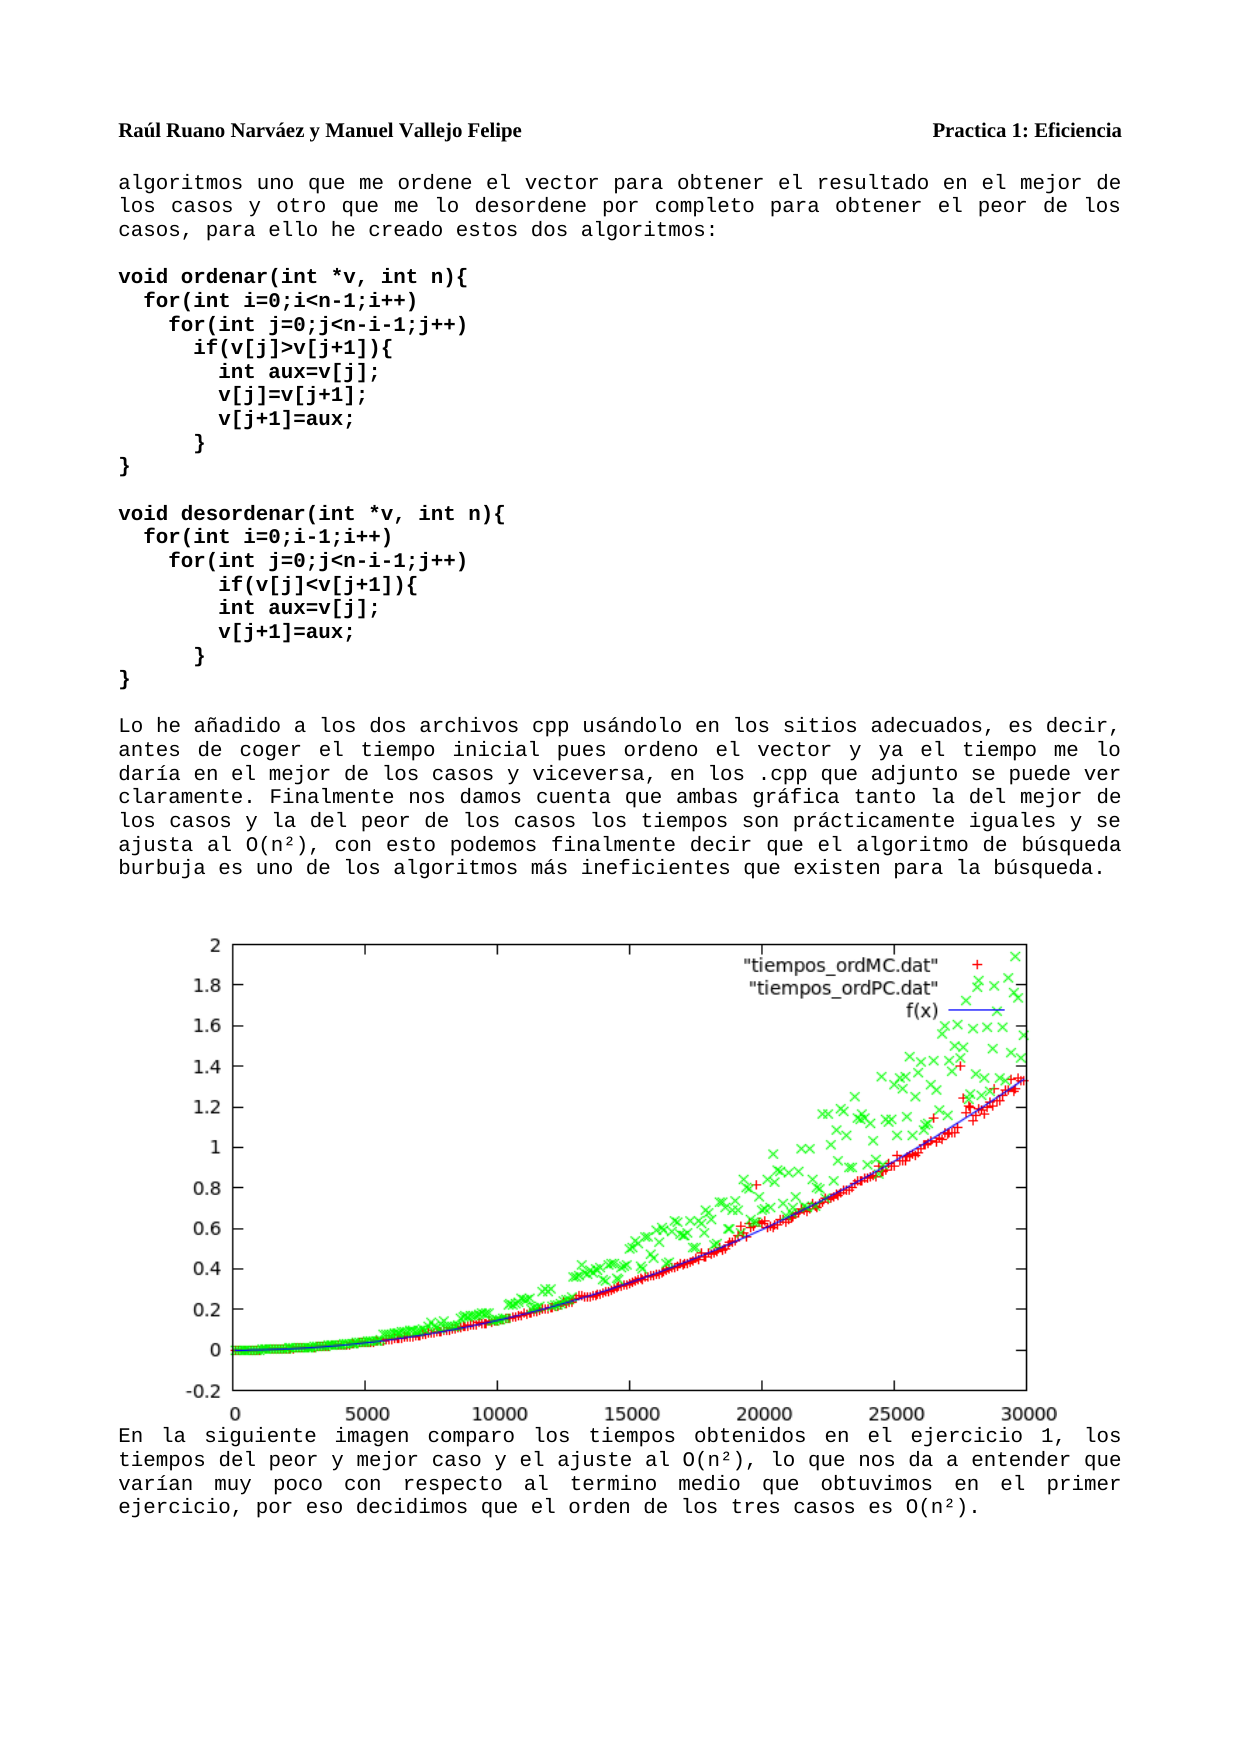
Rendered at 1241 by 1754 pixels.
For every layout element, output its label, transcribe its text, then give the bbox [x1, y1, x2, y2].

text if(v[j]>v[j+1]){ [118, 337, 1122, 361]
text for(int j=0;j<n-i-1;j++) [118, 550, 1122, 574]
text } [118, 432, 1122, 455]
text v[j+1]=aux; [118, 621, 1122, 644]
text v[j]=v[j+1]; [118, 384, 1122, 408]
text void desordenar(int *v, int n){ [118, 503, 1122, 526]
picture [183, 928, 1057, 1426]
text } [118, 644, 1122, 668]
text En la siguiente imagen comparo los tiempos obtenidos en el ejercicio 1, los tiempos del peor y mejor caso y el ajuste al O(n²), lo que nos da a entender que varían muy poco con respecto al termino medio que obtuvimos en el primer ejercicio, por eso decidimos que el orden de los tres casos es O(n²). [118, 928, 1122, 1520]
text v[j+1]=aux; [118, 408, 1122, 432]
text for(int j=0;j<n-i-1;j++) [118, 313, 1122, 337]
text } [118, 668, 1122, 692]
text int aux=v[j]; [118, 597, 1122, 621]
text if(v[j]<v[j+1]){ [118, 574, 1122, 597]
text } [118, 455, 1122, 479]
text void ordenar(int *v, int n){ [118, 266, 1122, 290]
text Lo he añadido a los dos archivos cpp usándolo en los sitios adecuados, es decir, antes de coger el tiempo inicial pues ordeno el vector y ya el tiempo me lo daría en el mejor de los casos y viceversa, en los .cpp que adjunto se puede ver claramente. Finalmente nos damos cuenta que ambas gráfica tanto la del mejor de los casos y la del peor de los casos los tiempos son prácticamente iguales y se ajusta al O(n²), con esto podemos finalmente decir que el algoritmo de búsqueda burbuja es uno de los algoritmos más ineficientes que existen para la búsqueda. [118, 716, 1122, 881]
text algoritmos uno que me ordene el vector para obtener el resultado en el mejor de los casos y otro que me lo desordene por completo para obtener el peor de los casos, para ello he creado estos dos algoritmos: [118, 172, 1122, 243]
text for(int i=0;i-1;i++) [118, 526, 1122, 550]
text for(int i=0;i<n-1;i++) [118, 290, 1122, 313]
text int aux=v[j]; [118, 361, 1122, 384]
